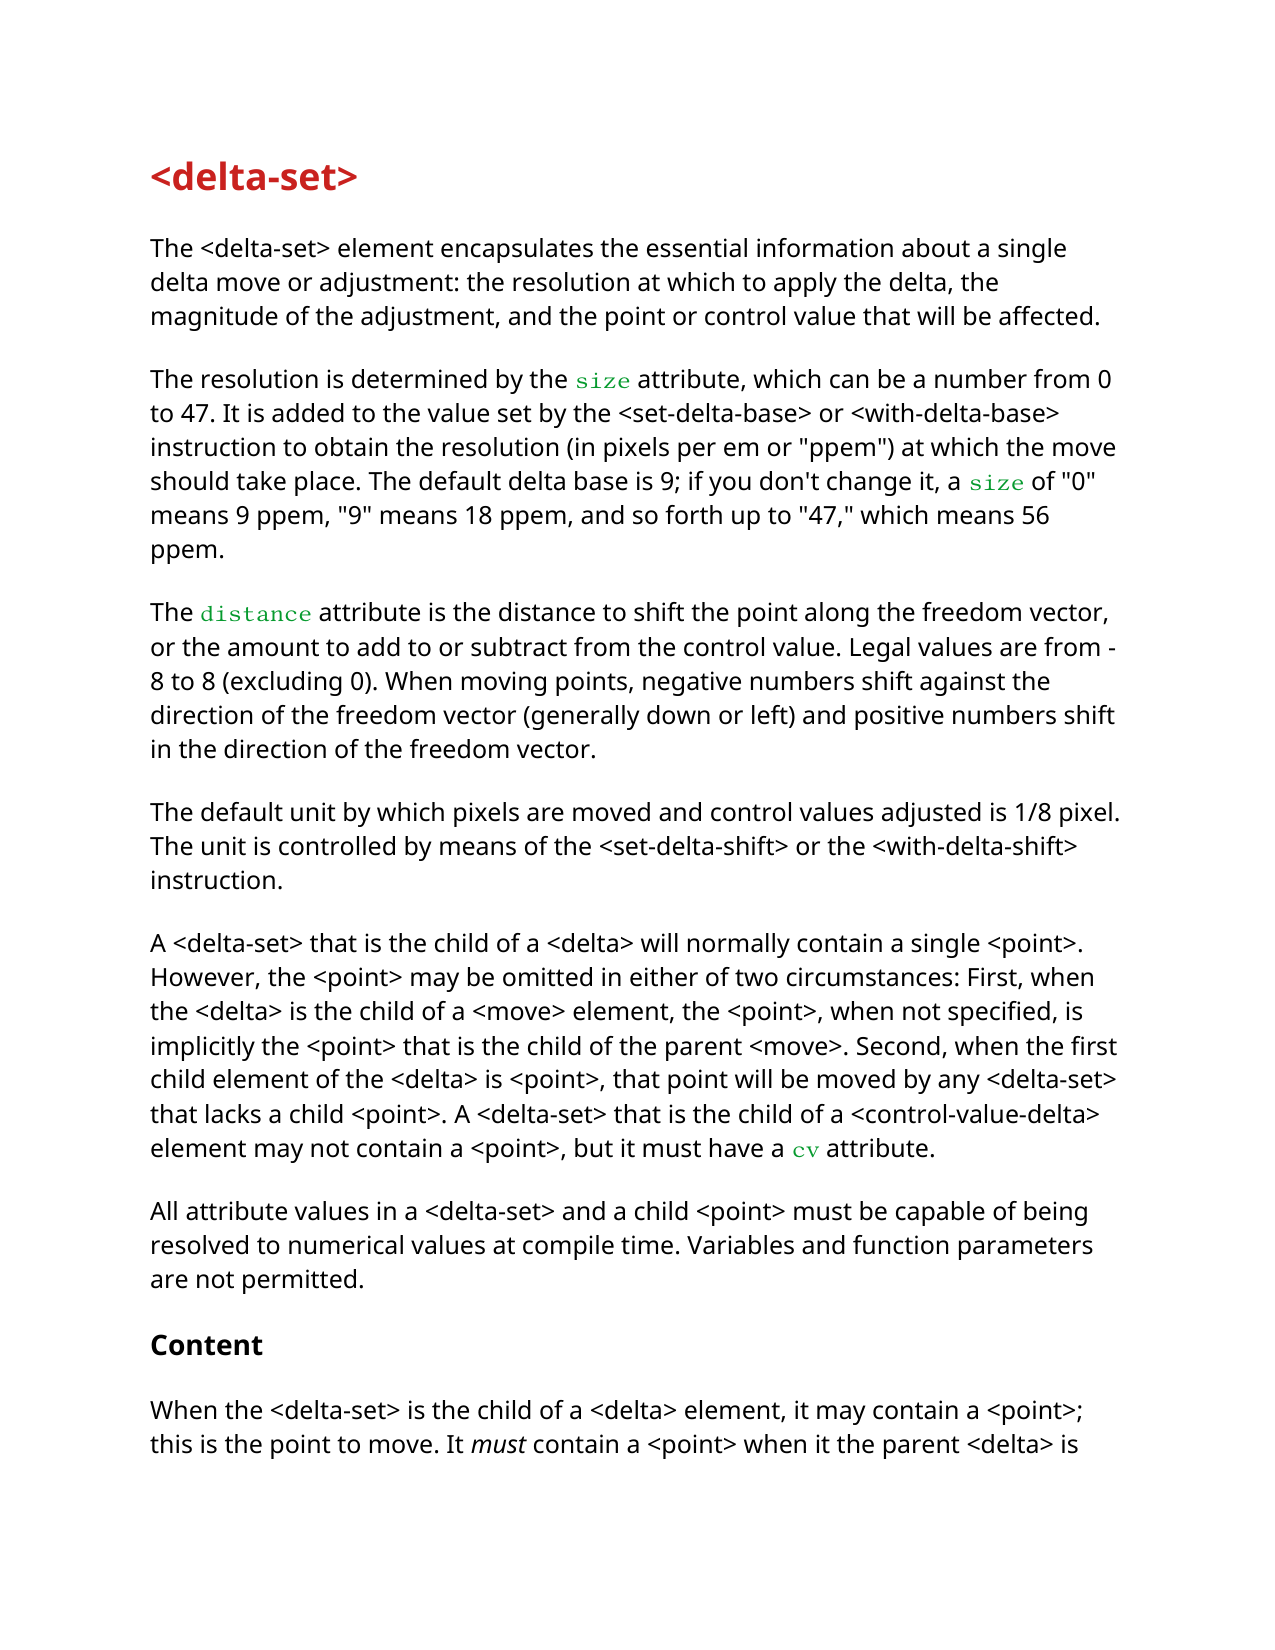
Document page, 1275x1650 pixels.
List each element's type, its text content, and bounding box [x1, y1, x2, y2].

subtitle Content [150, 1325, 1125, 1363]
text The distance attribute is the distance to shift the point along the freedom vector, or the amount to add to or subtract from the control value. Legal values are from -8 to 8 (excluding 0). When moving points, negative numbers shift against the direction of the freedom vector (generally down or left) and positive numbers shift in the direction of the freedom vector. [150, 595, 1125, 765]
text The resolution is determined by the size attribute, which can be a number from 0 to 47. It is added to the value set by the <set-delta-base> or <with-delta-base> instruction to obtain the resolution (in pixels per em or "ppem") at which the move should take place. The default delta base is 9; if you don't change it, a size of "0" means 9 ppem, "9" means 18 ppem, and so forth up to "47," which means 56 ppem. [150, 362, 1125, 566]
text All attribute values in a <delta-set> and a child <point> must be capable of being resolved to numerical values at compile time. Variables and function parameters are not permitted. [150, 1193, 1125, 1296]
text The default unit by which pixels are moved and control values adjusted is 1/8 pixel. The unit is controlled by means of the <set-delta-shift> or the <with-delta-shift> instruction. [150, 794, 1125, 897]
text When the <delta-set> is the child of a <delta> element, it may contain a <point>; this is the point to move. It must contain a <point> when it the parent <delta> is [150, 1392, 1125, 1461]
subtitle <delta-set> [150, 150, 1125, 201]
text A <delta-set> that is the child of a <delta> will normally contain a single <point>. However, the <point> may be omitted in either of two circumstances: First, when the <delta> is the child of a <move> element, the <point>, when not specified, is implicitly the <point> that is the child of the parent <move>. Second, when the first child element of the <delta> is <point>, that point will be moved by any <delta-set> that lacks a child <point>. A <delta-set> that is the child of a <control-value-delta> element may not contain a <point>, but it must have a cv attribute. [150, 926, 1125, 1164]
text The <delta-set> element encapsulates the essential information about a single delta move or adjustment: the resolution at which to apply the delta, the magnitude of the adjustment, and the point or control value that will be affected. [150, 230, 1125, 332]
